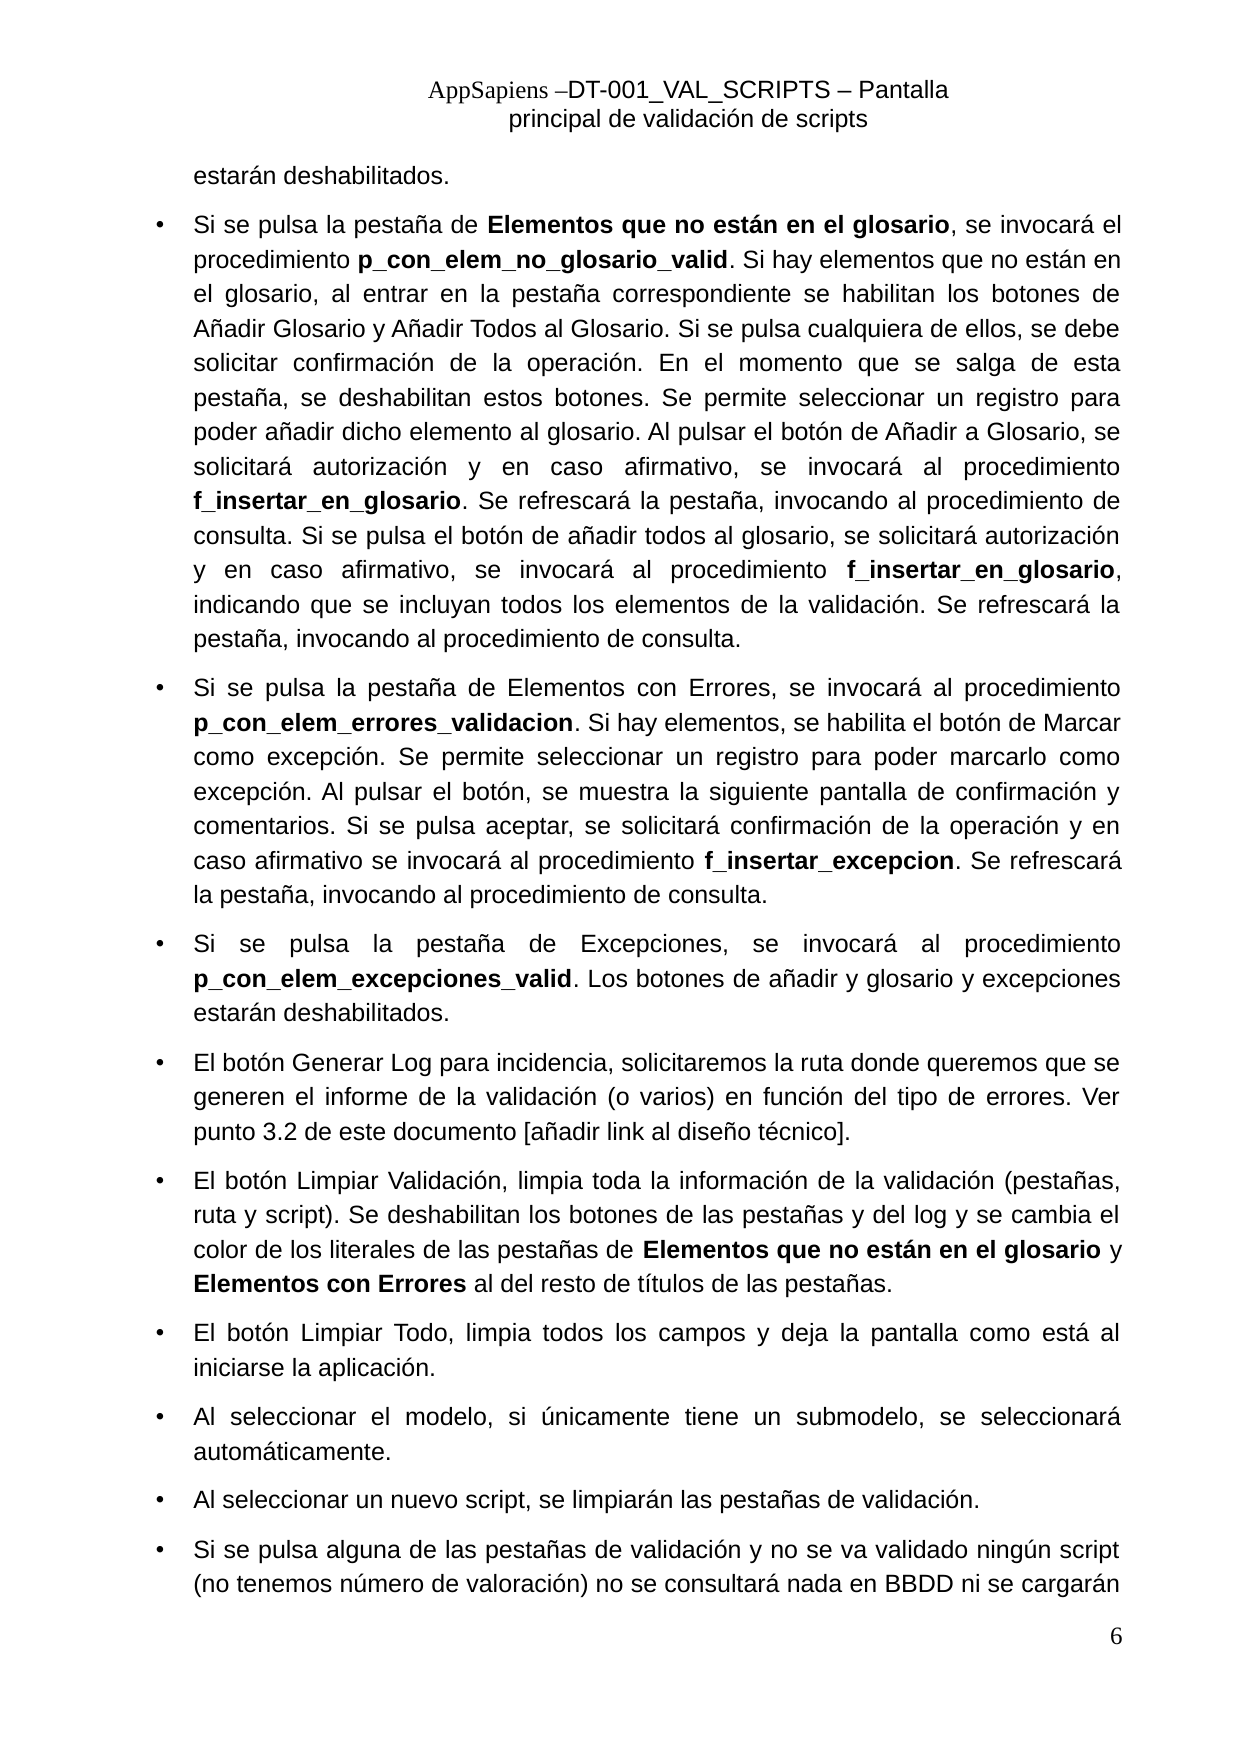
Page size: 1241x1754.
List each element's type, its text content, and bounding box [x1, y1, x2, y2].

list estarán deshabilitados. [156, 161, 1122, 190]
list Si se pulsa alguna de las pestañas de validación y no se va validado ningún script (no tenemos número de valoración) no se consultará nada en BBDD ni se cargarán [156, 1535, 1122, 1598]
list Al seleccionar el modelo, si únicamente tiene un submodelo, se seleccionará automáticamente. [156, 1402, 1122, 1465]
list Si se pulsa la pestaña de Elementos con Errores, se invocará al procedimiento p_con_elem_errores_validacion. Si hay elementos, se habilita el botón de Marcar como excepción. Se permite seleccionar un registro para poder marcarlo como excepción. Al pulsar el botón, se muestra la siguiente pantalla de confirmación y comentarios. Si se pulsa aceptar, se solicitará confirmación de la operación y en caso afirmativo se invocará al procedimiento f_insertar_excepcion. Se refrescará la pestaña, invocando al procedimiento de consulta. [156, 673, 1122, 909]
list El botón Limpiar Todo, limpia todos los campos y deja la pantalla como está al iniciarse la aplicación. [156, 1318, 1122, 1382]
list El botón Limpiar Validación, limpia toda la información de la validación (pestañas, ruta y script). Se deshabilitan los botones de las pestañas y del log y se cambia el color de los literales de las pestañas de Elementos que no están en el glosario y Elementos con Errores al del resto de títulos de las pestañas. [156, 1166, 1122, 1298]
list Al seleccionar un nuevo script, se limpiarán las pestañas de validación. [156, 1486, 1122, 1514]
list Si se pulsa la pestaña de Elementos que no están en el glosario, se invocará el procedimiento p_con_elem_no_glosario_valid. Si hay elementos que no están en el glosario, al entrar en la pestaña correspondiente se habilitan los botones de Añadir Glosario y Añadir Todos al Glosario. Si se pulsa cualquiera de ellos, se debe solicitar confirmación de la operación. En el momento que se salga de esta pestaña, se deshabilitan estos botones. Se permite seleccionar un registro para poder añadir dicho elemento al glosario. Al pulsar el botón de Añadir a Glosario, se solicitará autorización y en caso afirmativo, se invocará al procedimiento f_insertar_en_glosario. Se refrescará la pestaña, invocando al procedimiento de consulta. Si se pulsa el botón de añadir todos al glosario, se solicitará autorización y en caso afirmativo, se invocará al procedimiento f_insertar_en_glosario, indicando que se incluyan todos los elementos de la validación. Se refrescará la pestaña, invocando al procedimiento de consulta. [156, 210, 1122, 653]
list Si se pulsa la pestaña de Excepciones, se invocará al procedimiento p_con_elem_excepciones_valid. Los botones de añadir y glosario y excepciones estarán deshabilitados. [156, 929, 1122, 1027]
list El botón Generar Log para incidencia, solicitaremos la ruta donde queremos que se generen el informe de la validación (o varios) en función del tipo de errores. Ver punto 3.2 de este documento [añadir link al diseño técnico]. [156, 1047, 1122, 1145]
